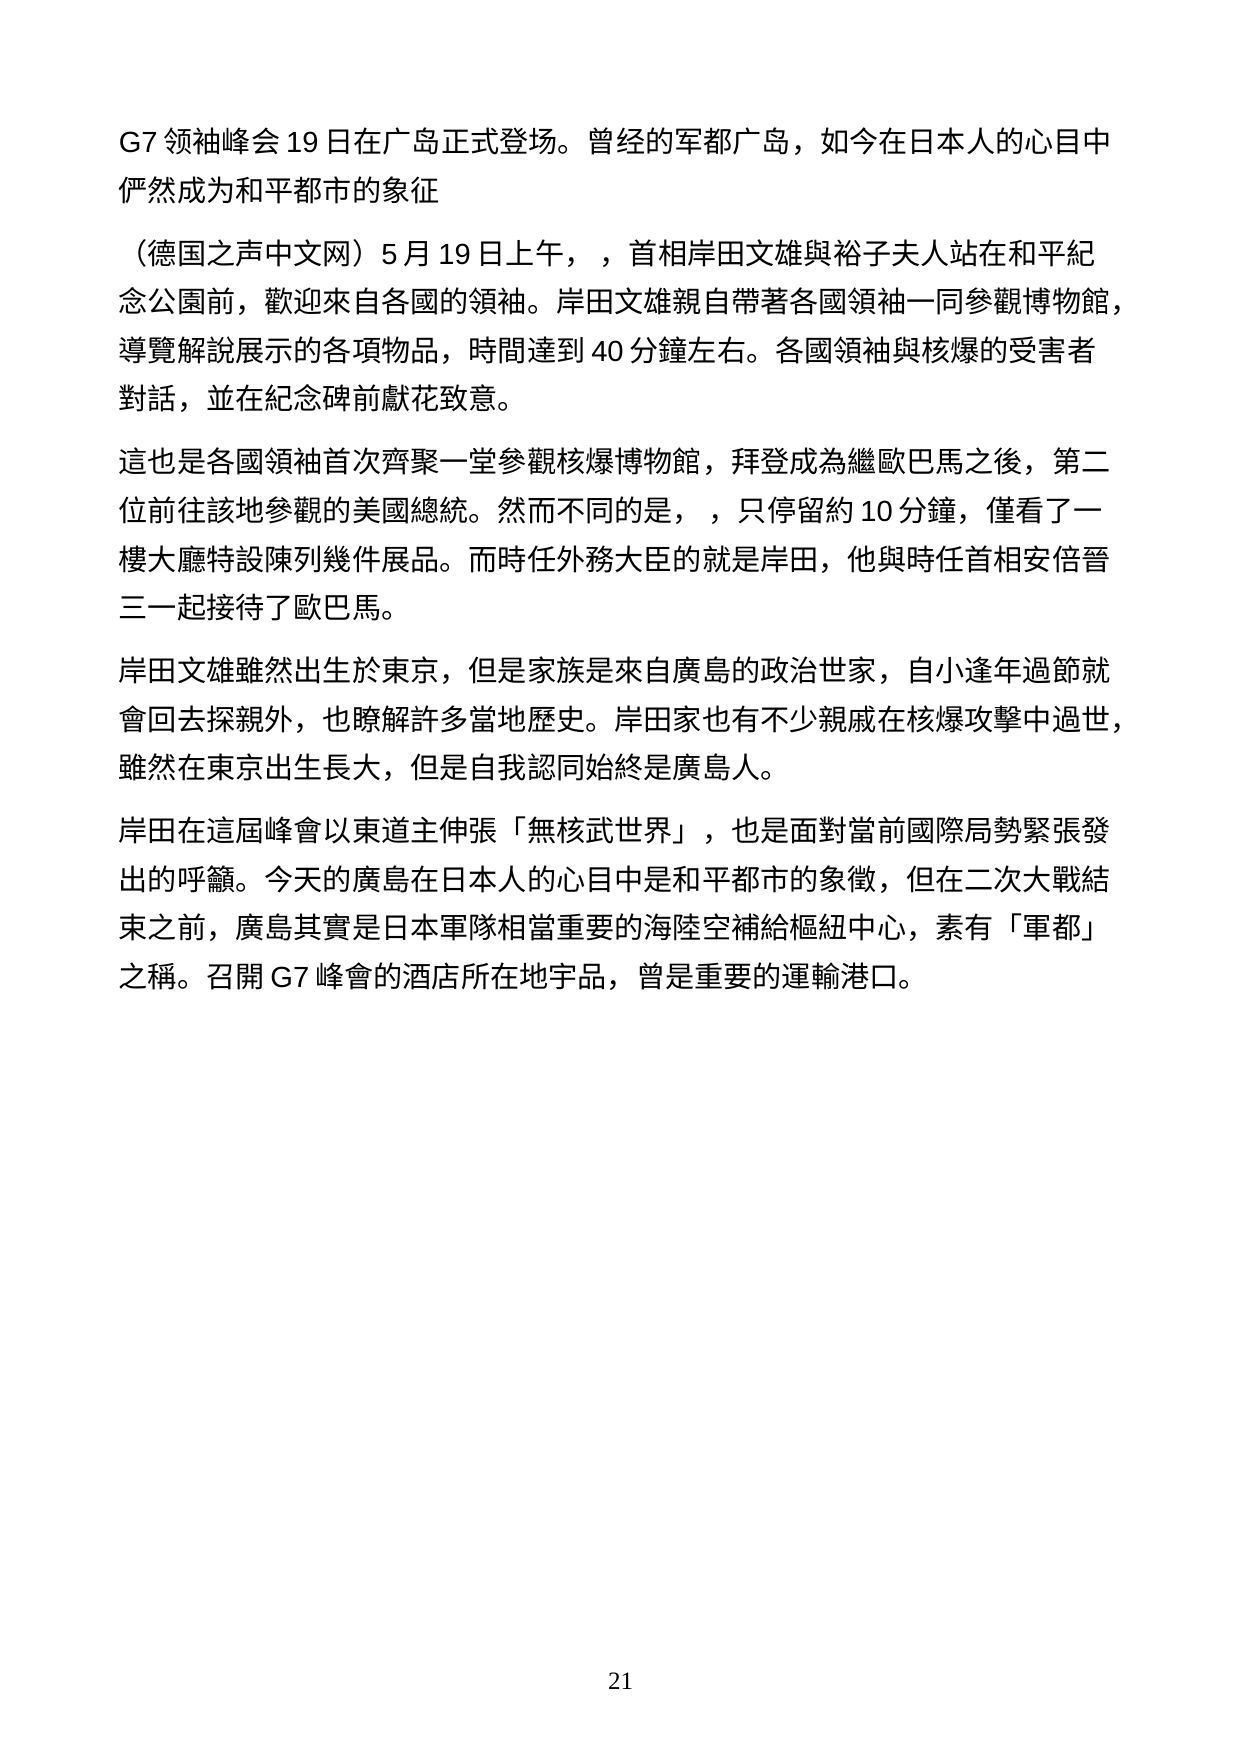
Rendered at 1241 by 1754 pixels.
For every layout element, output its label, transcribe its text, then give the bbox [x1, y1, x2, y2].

text （德国之声中文网）5月19日上午， ，首相岸田文雄與裕子夫人站在和平紀念公園前，歡迎來自各國的領袖。岸田文雄親自帶著各國領袖一同參觀博物館，導覽解說展示的各項物品，時間達到40分鐘左右。各國領袖與核爆的受害者對話，並在紀念碑前獻花致意。 [118, 230, 1122, 418]
text 岸田在這屆峰會以東道主伸張「無核武世界」，也是面對當前國際局勢緊張發出的呼籲。今天的廣島在日本人的心目中是和平都市的象徵，但在二次大戰結束之前，廣島其實是日本軍隊相當重要的海陸空補給樞紐中心，素有「軍都」之稱。召開G7峰會的酒店所在地宇品，曾是重要的運輸港口。 [118, 808, 1122, 996]
text 岸田文雄雖然出生於東京，但是家族是來自廣島的政治世家，自小逢年過節就會回去探親外，也瞭解許多當地歷史。岸田家也有不少親戚在核爆攻擊中過世，雖然在東京出生長大，但是自我認同始終是廣島人。 [118, 648, 1122, 787]
text 這也是各國領袖首次齊聚一堂參觀核爆博物館，拜登成為繼歐巴馬之後，第二位前往該地參觀的美國總統。然而不同的是， ，只停留約10分鐘，僅看了一樓大廳特設陳列幾件展品。而時任外務大臣的就是岸田，他與時任首相安倍晉三一起接待了歐巴馬。 [118, 439, 1122, 627]
text G7领袖峰会19日在广岛正式登场。曾经的军都广岛，如今在日本人的心目中俨然成为和平都市的象征 [118, 118, 1122, 209]
